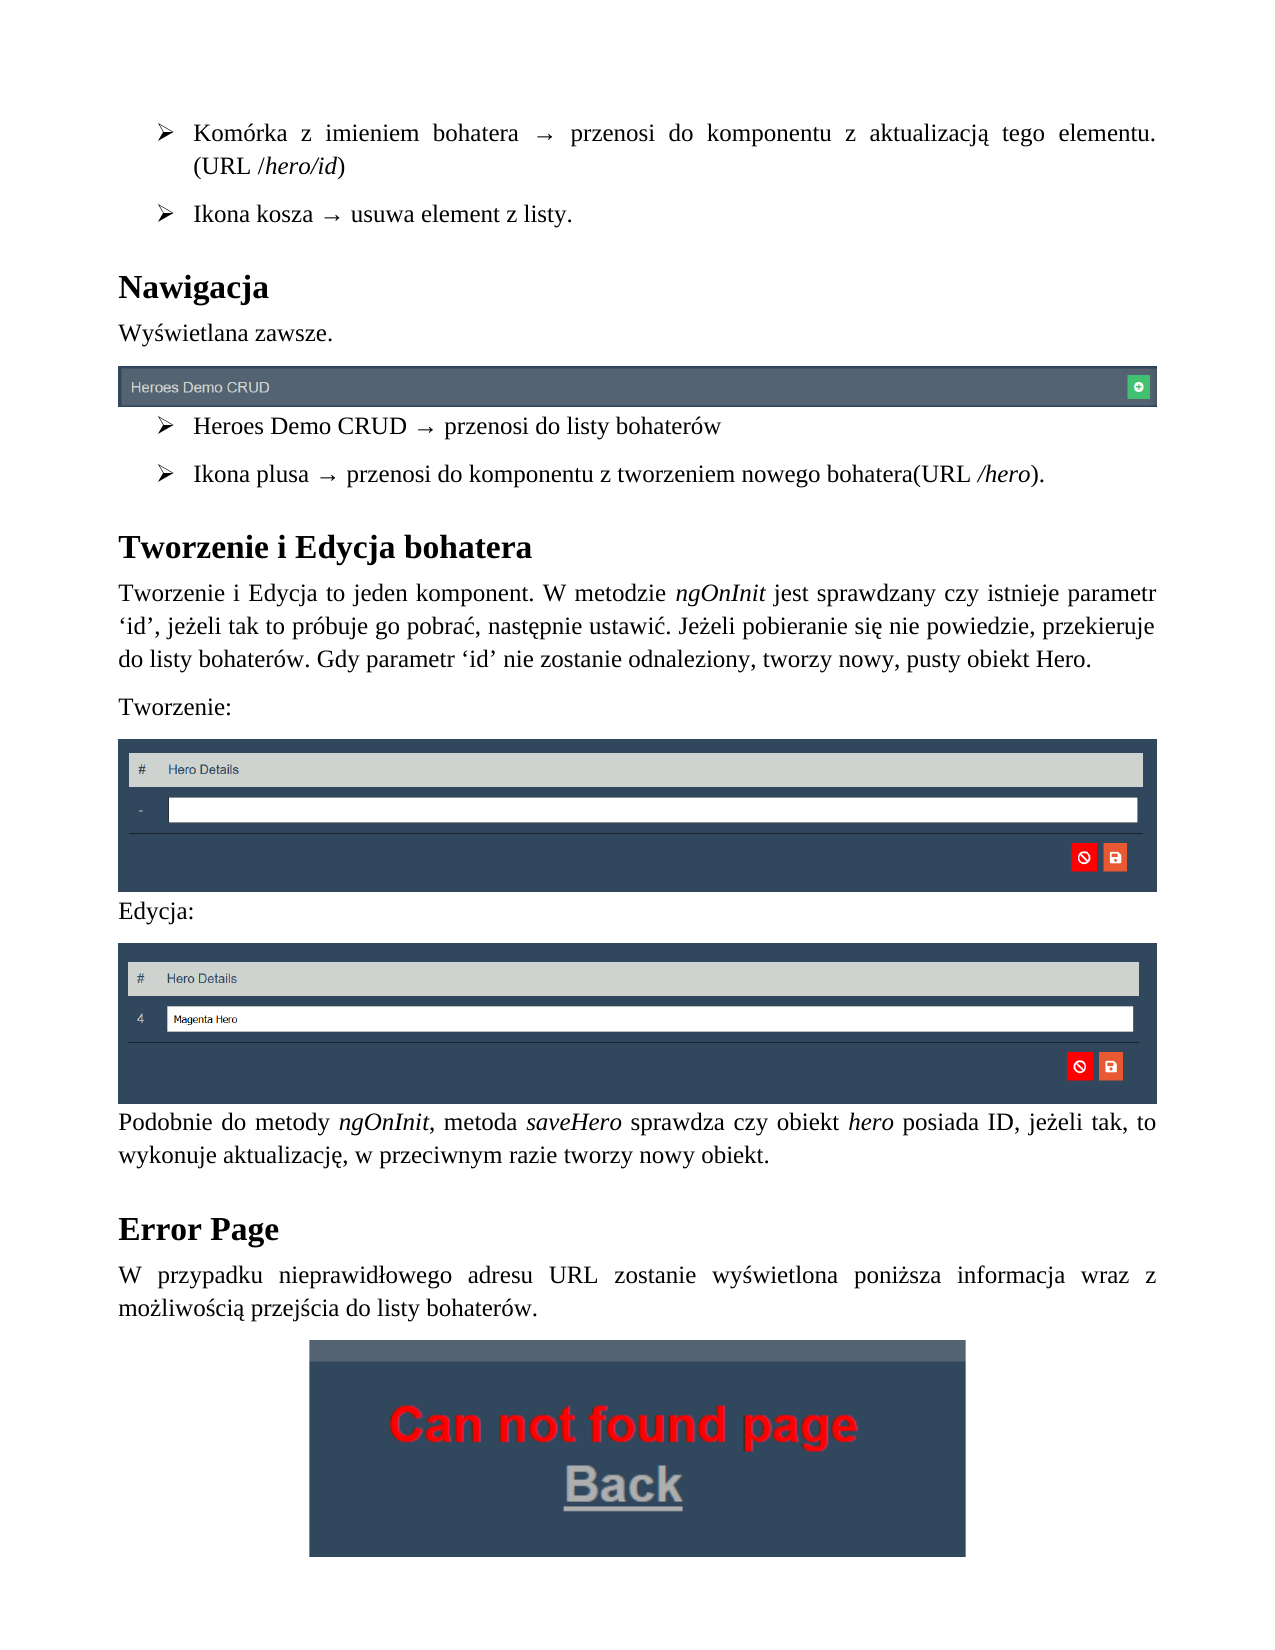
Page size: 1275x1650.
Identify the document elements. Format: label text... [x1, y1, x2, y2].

picture [118, 366, 1157, 407]
list Ikona plusa → przenosi do komponentu z tworzeniem nowego bohatera(URL /hero). [156, 459, 1157, 487]
list Heroes Demo CRUD → przenosi do listy bohaterów [156, 407, 1157, 440]
subtitle Error Page [118, 1209, 1157, 1247]
list Ikona kosza → usuwa element z listy. [156, 199, 1157, 227]
text Edycja: [118, 892, 1157, 924]
picture [309, 1340, 966, 1557]
subtitle Tworzenie i Edycja bohatera [118, 527, 1157, 566]
subtitle Nawigacja [118, 267, 1157, 306]
text Wyświetlana zawsze. [118, 318, 1157, 347]
picture [118, 943, 1157, 1104]
list Komórka z imieniem bohatera → przenosi do komponentu z aktualizacją tego elementu.(URL /hero/id) [156, 118, 1157, 180]
text Tworzenie: [118, 692, 1157, 721]
picture [118, 739, 1157, 892]
text Tworzenie i Edycja to jeden komponent. W metodzie ngOnInit jest sprawdzany czy istnieje parametr ‘id’, jeżeli tak to próbuje go pobrać, następnie ustawić. Jeżeli pobieranie się nie powiedzie, przekieruje do listy bohaterów. Gdy parametr ‘id’ nie zostanie odnaleziony, tworzy nowy, pusty obiekt Hero. [118, 578, 1157, 673]
text Podobnie do metody ngOnInit, metoda saveHero sprawdza czy obiekt hero posiada ID, jeżeli tak, to wykonuje aktualizację, w przeciwnym razie tworzy nowy obiekt. [118, 1104, 1157, 1169]
text W przypadku nieprawidłowego adresu URL zostanie wyświetlona poniższa informacja wraz z możliwością przejścia do listy bohaterów. [118, 1260, 1157, 1322]
